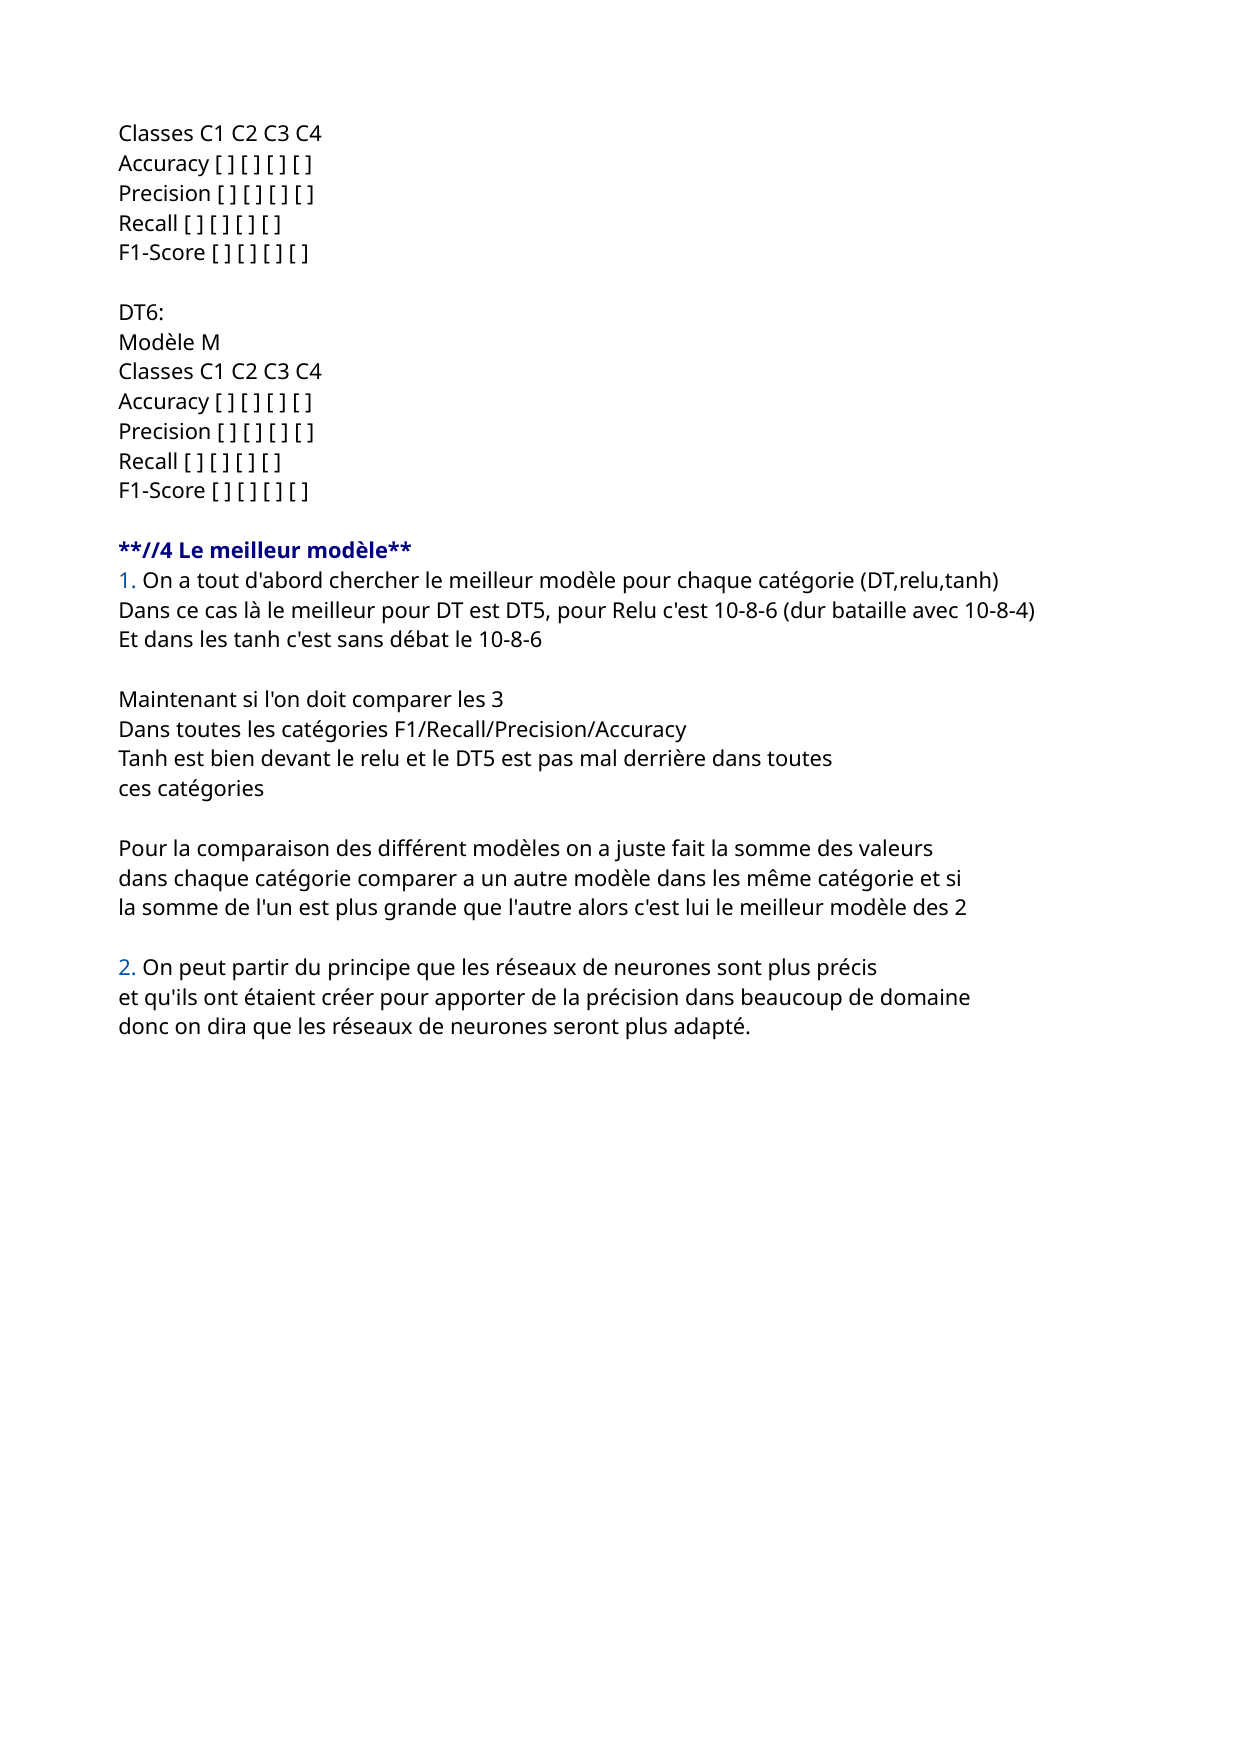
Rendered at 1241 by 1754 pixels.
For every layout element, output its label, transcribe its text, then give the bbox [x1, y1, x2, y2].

text Recall [ ] [ ] [ ] [ ] [118, 207, 1122, 237]
text Classes C1 C2 C3 C4 [118, 356, 1122, 386]
text Classes C1 C2 C3 C4 [118, 118, 1122, 148]
text Dans ce cas là le meilleur pour DT est DT5, pour Relu c'est 10-8-6 (dur bataille avec 10-8-4) [118, 594, 1122, 624]
text DT6: [118, 297, 1122, 327]
text F1-Score [ ] [ ] [ ] [ ] [118, 237, 1122, 267]
text Et dans les tanh c'est sans débat le 10-8-6 [118, 624, 1122, 654]
text Accuracy [ ] [ ] [ ] [ ] [118, 148, 1122, 178]
text ces catégories [118, 773, 1122, 803]
text Modèle M [118, 327, 1122, 356]
text **//4 Le meilleur modèle** [118, 535, 1122, 565]
text Dans toutes les catégories F1/Recall/Precision/Accuracy [118, 714, 1122, 743]
text donc on dira que les réseaux de neurones seront plus adapté. [118, 1011, 1122, 1041]
text 1. On a tout d'abord chercher le meilleur modèle pour chaque catégorie (DT,relu,tanh) [118, 565, 1122, 594]
text Recall [ ] [ ] [ ] [ ] [118, 446, 1122, 476]
text Maintenant si l'on doit comparer les 3 [118, 684, 1122, 714]
text Precision [ ] [ ] [ ] [ ] [118, 416, 1122, 446]
text Pour la comparaison des différent modèles on a juste fait la somme des valeurs [118, 833, 1122, 862]
text la somme de l'un est plus grande que l'autre alors c'est lui le meilleur modèle des 2 [118, 892, 1122, 922]
text dans chaque catégorie comparer a un autre modèle dans les même catégorie et si [118, 862, 1122, 892]
text Accuracy [ ] [ ] [ ] [ ] [118, 386, 1122, 416]
text et qu'ils ont étaient créer pour apporter de la précision dans beaucoup de domaine [118, 982, 1122, 1011]
text Tanh est bien devant le relu et le DT5 est pas mal derrière dans toutes [118, 743, 1122, 773]
text 2. On peut partir du principe que les réseaux de neurones sont plus précis [118, 952, 1122, 982]
text Precision [ ] [ ] [ ] [ ] [118, 178, 1122, 207]
text F1-Score [ ] [ ] [ ] [ ] [118, 476, 1122, 505]
